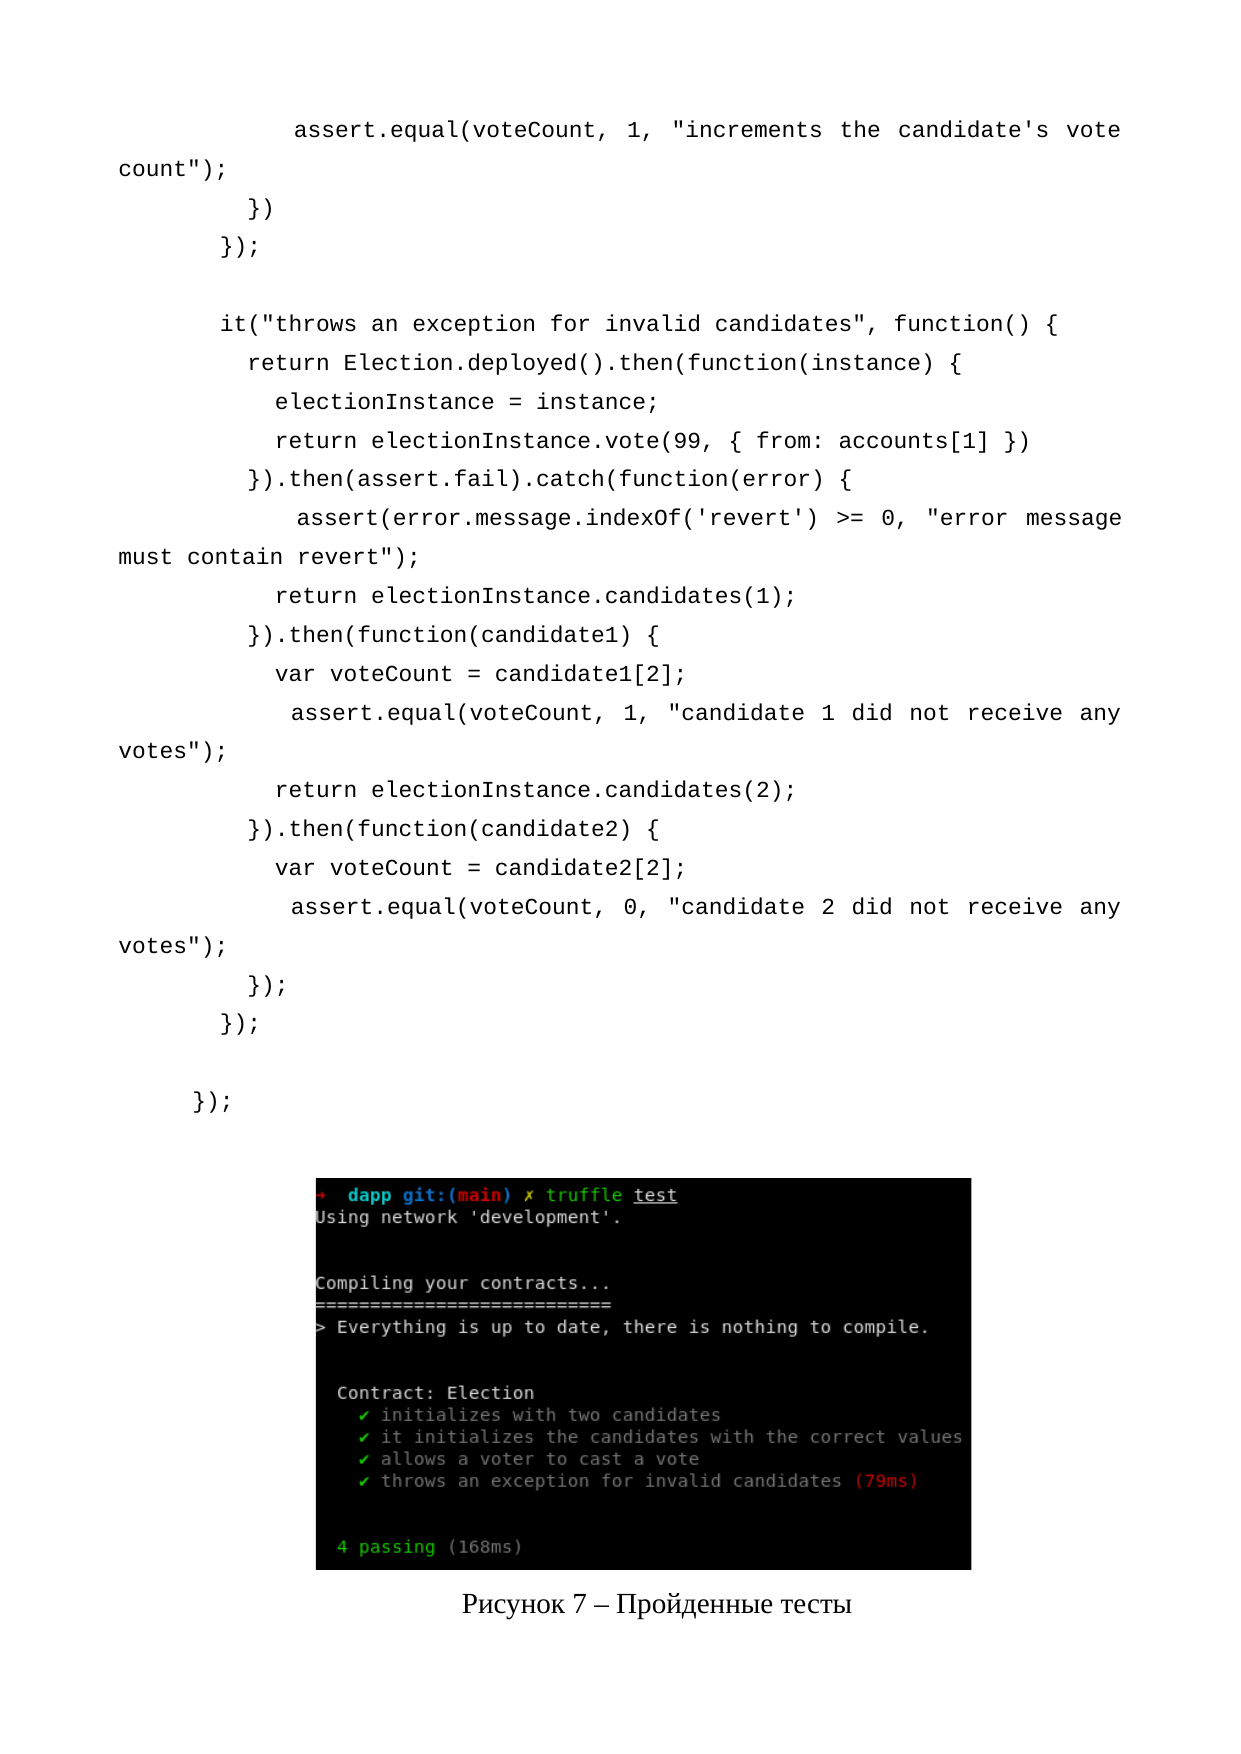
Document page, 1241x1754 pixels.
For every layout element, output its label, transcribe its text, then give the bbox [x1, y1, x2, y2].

text }).then(function(candidate1) { [118, 623, 1122, 649]
text return Election.deployed().then(function(instance) { [118, 351, 1122, 377]
text Рисунок 7 – Пройденные тесты [118, 1179, 1122, 1620]
text assert(error.message.indexOf('revert') >= 0, "error message must contain revert"); [118, 507, 1122, 571]
text }); [118, 1089, 1122, 1115]
text assert.equal(voteCount, 1, "candidate 1 did not receive any votes"); [118, 701, 1122, 766]
text }).then(assert.fail).catch(function(error) { [118, 468, 1122, 494]
text assert.equal(voteCount, 0, "candidate 2 did not receive any votes"); [118, 895, 1122, 960]
text }); [118, 973, 1122, 999]
text it("throws an exception for invalid candidates", function() { [118, 312, 1122, 338]
text }) [118, 196, 1122, 222]
text var voteCount = candidate1[2]; [118, 662, 1122, 688]
text assert.equal(voteCount, 1, "increments the candidate's vote count"); [118, 118, 1122, 183]
text return electionInstance.candidates(1); [118, 584, 1122, 610]
text }); [118, 1012, 1122, 1038]
picture [315, 1178, 972, 1570]
text electionInstance = instance; [118, 390, 1122, 416]
text }).then(function(candidate2) { [118, 817, 1122, 843]
text return electionInstance.vote(99, { from: accounts[1] }) [118, 429, 1122, 455]
text return electionInstance.candidates(2); [118, 779, 1122, 804]
text var voteCount = candidate2[2]; [118, 856, 1122, 882]
text }); [118, 235, 1122, 261]
